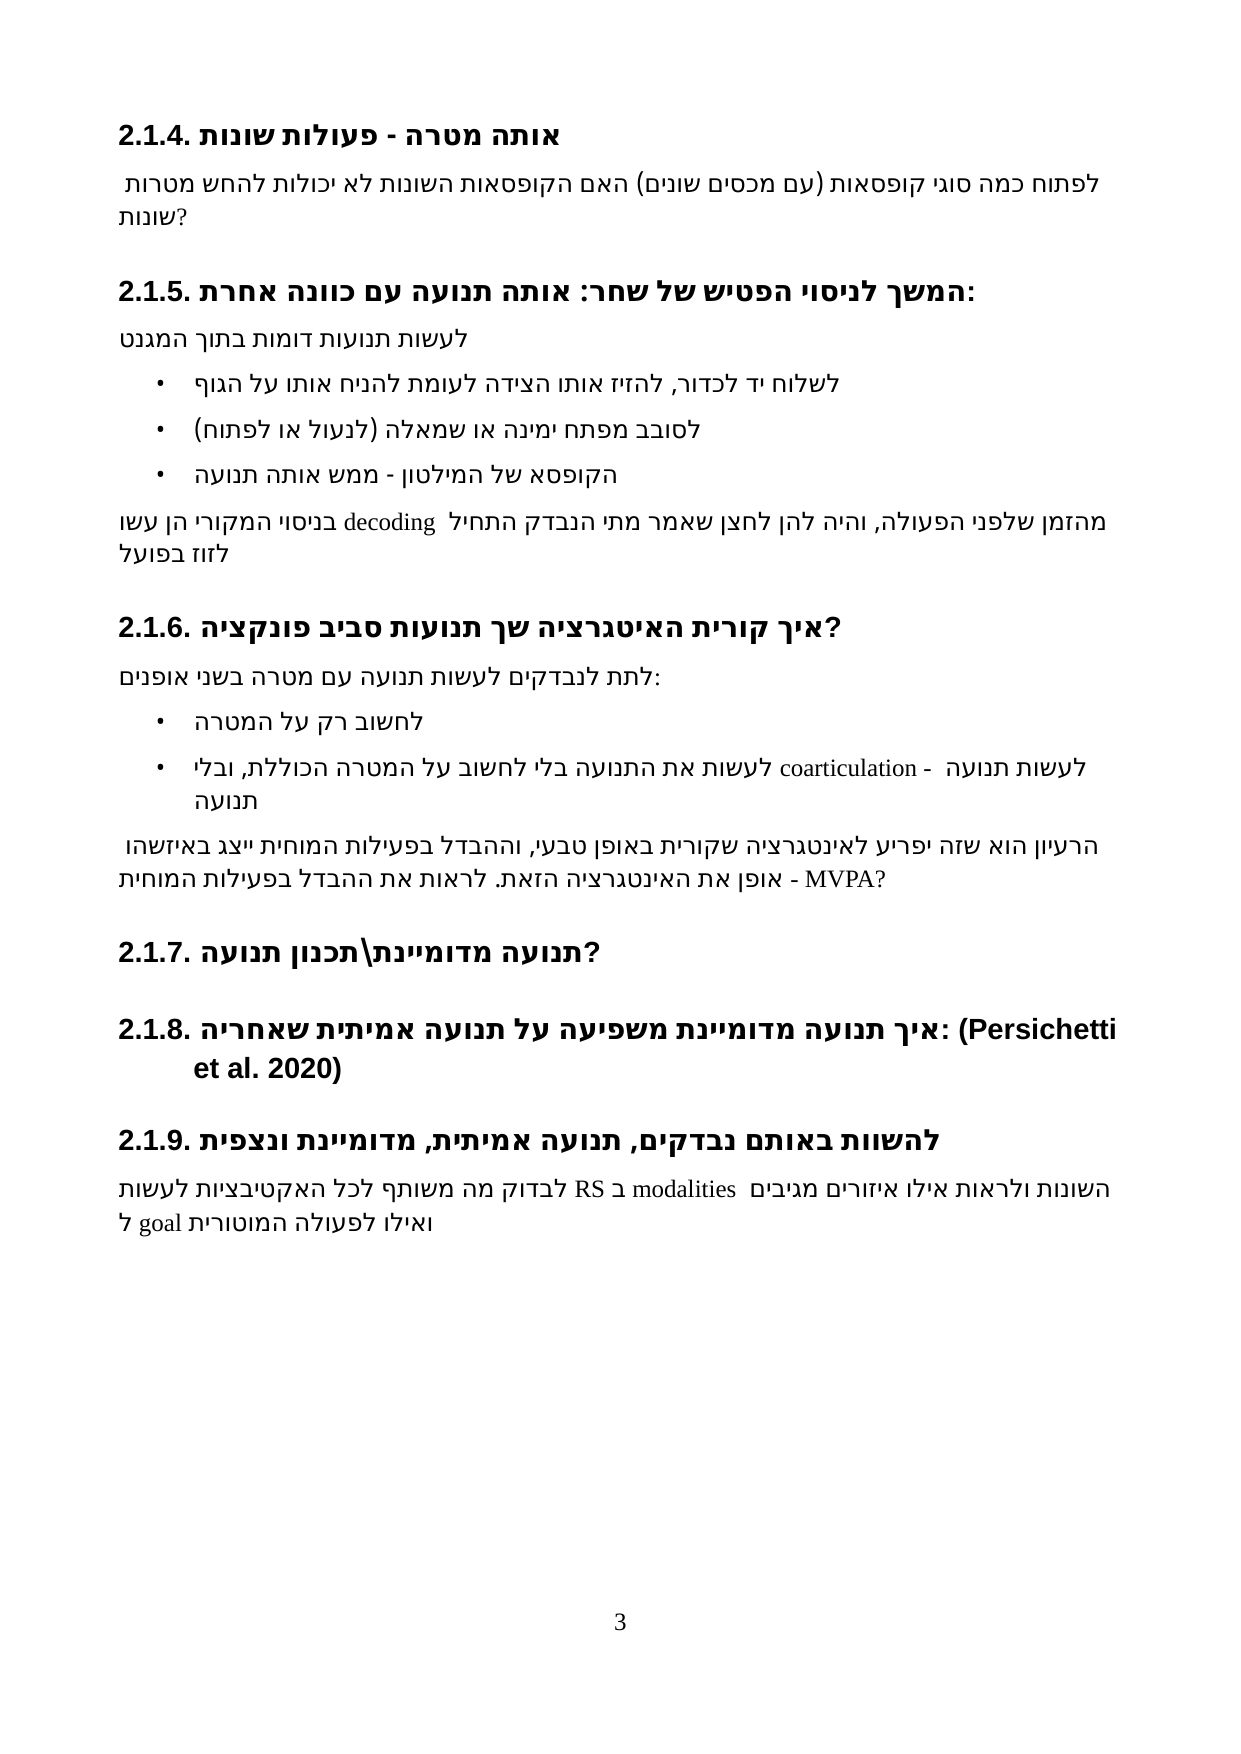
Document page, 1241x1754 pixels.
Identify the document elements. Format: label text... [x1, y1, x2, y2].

text לפתוח כמה סוגי קופסאות (עם מכסים שונים) האם הקופסאות השונות לא יכולות להחש מטרות שונות? [118, 170, 1122, 236]
list לעשות את התנועה בלי לחשוב על המטרה הכוללת, ובלי coarticulation - לעשות תנועה תנועה [156, 753, 1122, 819]
list לחשוב רק על המטרה [156, 708, 1122, 741]
subtitle המשך לניסוי הפטיש של שחר: אותה תנועה עם כוונה אחרת: [118, 273, 1122, 313]
subtitle להשוות באותם נבדקים, תנועה אמיתית, מדומיינת ונצפית [118, 1123, 1122, 1162]
text לבדוק מה משותף לכל האקטיבציות לעשות RS ב modalities השונות ולראות אילו איזורים מגיבים ל goal ואילו לפעולה המוטורית [118, 1174, 1122, 1241]
text בניסוי המקורי הן עשו decoding מהזמן שלפני הפעולה, והיה להן לחצן שאמר מתי הנבדק התחיל לזוז בפועל [118, 507, 1122, 573]
list לסובב מפתח ימינה או שמאלה (לנעול או לפתוח) [156, 416, 1122, 449]
subtitle איך קורית האיטגרציה שך תנועות סביב פונקציה? [118, 610, 1122, 649]
subtitle תנועה מדומיינת\תכנון תנועה? [118, 936, 1122, 975]
list לשלוח יד לכדור, להזיז אותו הצידה לעומת להניח אותו על הגוף [156, 370, 1122, 403]
text לתת לנבדקים לעשות תנועה עם מטרה בשני אופנים: [118, 662, 1122, 696]
text לעשות תנועות דומות בתוך המגנט [118, 325, 1122, 358]
subtitle איך תנועה מדומיינת משפיעה על תנועה אמיתית שאחריה: (Persichetti et al. 2020) [118, 1012, 1122, 1085]
text הרעיון הוא שזה יפריע לאינטגרציה שקורית באופן טבעי, וההבדל בפעילות המוחית ייצג באיזשהו אופן את האינטגרציה הזאת. לראות את ההבדל בפעילות המוחית - MVPA? [118, 832, 1122, 898]
subtitle אותה מטרה - פעולות שונות [118, 118, 1122, 157]
list הקופסא של המילטון - ממש אותה תנועה [156, 462, 1122, 494]
